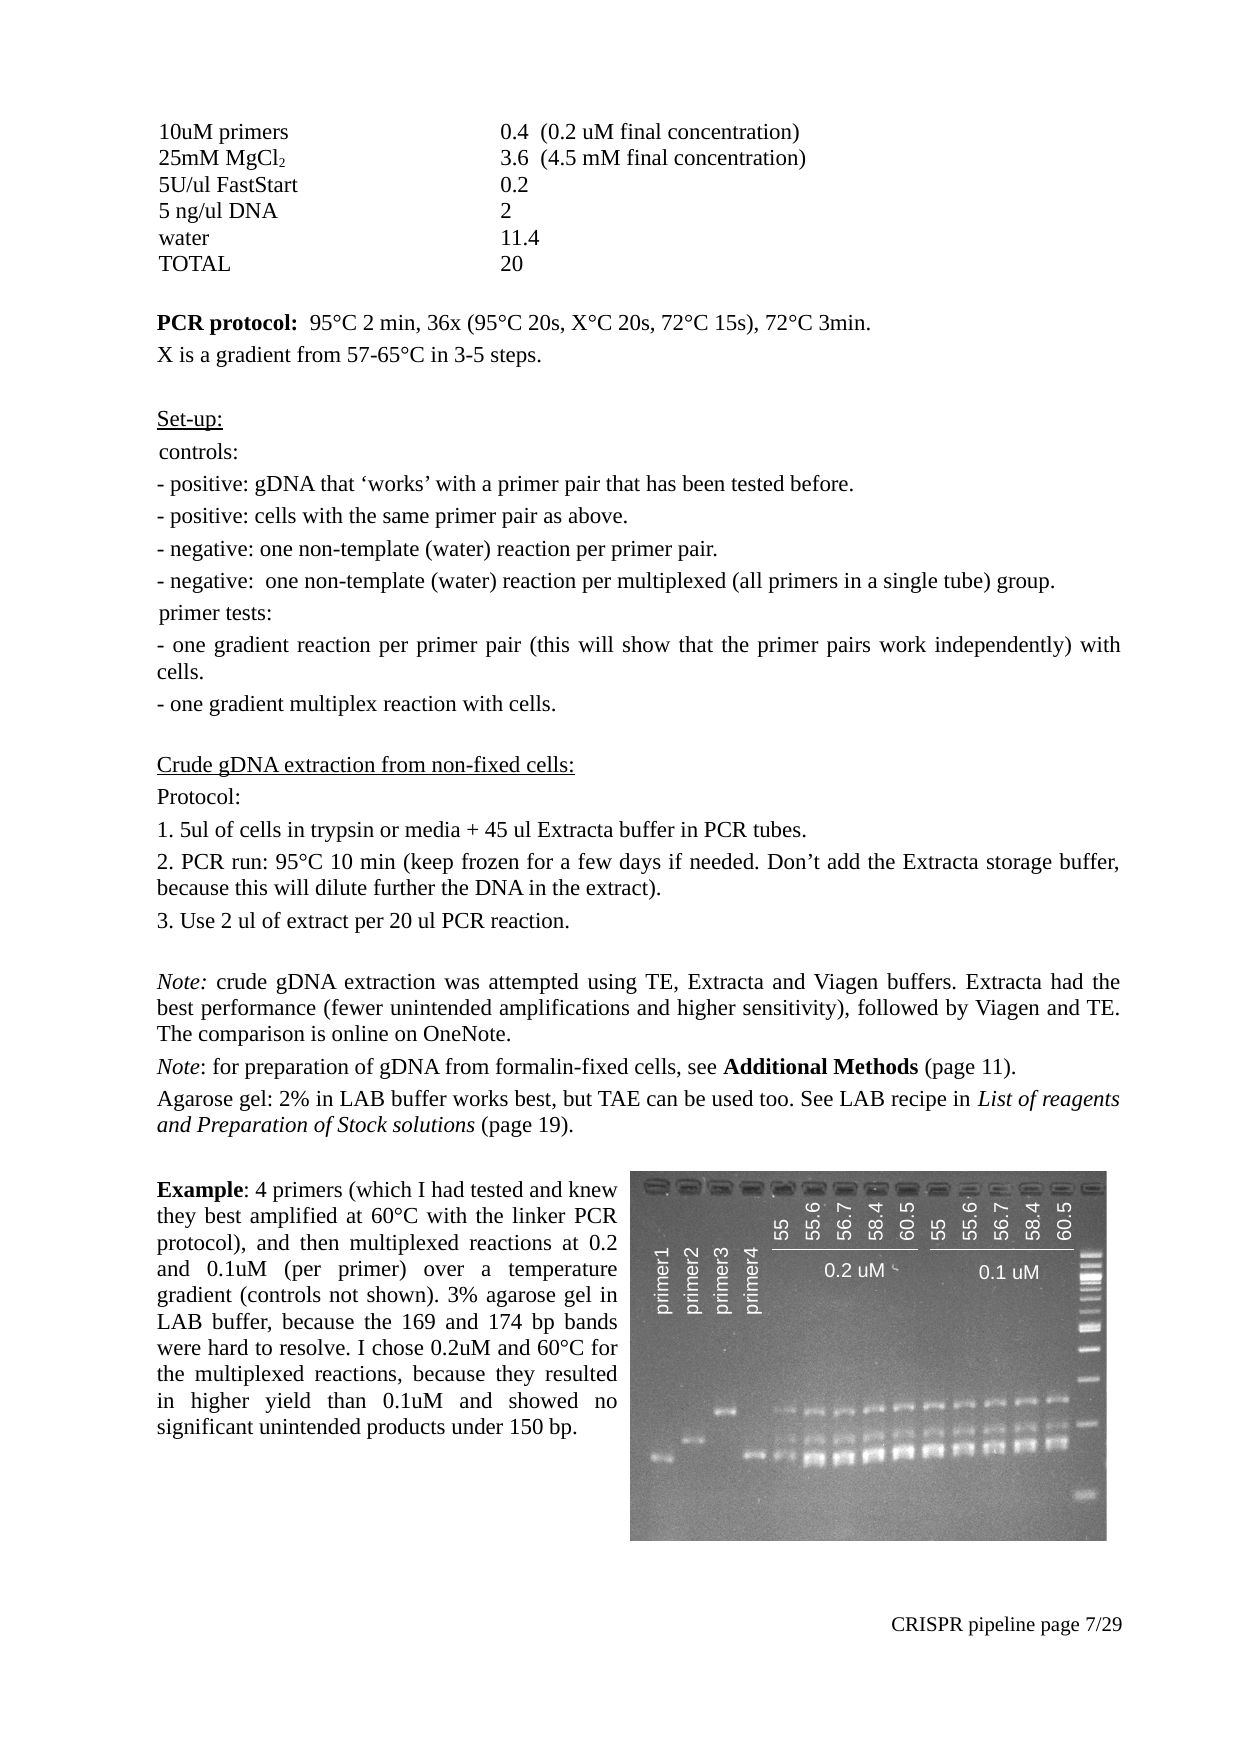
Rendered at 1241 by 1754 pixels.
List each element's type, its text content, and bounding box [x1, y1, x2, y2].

text 2. PCR run: 95°C 10 min (keep frozen for a few days if needed. Don’t add the Extracta storage buffer, because this will dilute further the DNA in the extract). [157, 848, 1122, 901]
table_cell TOTAL [120, 250, 462, 276]
text - negative: one non-template (water) reaction per multiplexed (all primers in a single tube) group. [157, 567, 1122, 593]
text - one gradient multiplex reaction with cells. [157, 690, 1122, 716]
text controls: [157, 438, 1122, 464]
table_cell 20 [462, 250, 1123, 276]
text Note: crude gDNA extraction was attempted using TE, Extracta and Viagen buffers. Extracta had the best performance (fewer unintended amplifications and higher sensitivity), followed by Viagen and TE. The comparison is online on OneNote. [157, 968, 1122, 1047]
text 3. Use 2 ul of extract per 20 ul PCR reaction. [157, 907, 1122, 933]
text - negative: one non-template (water) reaction per primer pair. [157, 534, 1122, 561]
text PCR protocol: 95°C 2 min, 36x (95°C 20s, X°C 20s, 72°C 15s), 72°C 3min. [157, 308, 1122, 335]
title Crude gDNA extraction from non-fixed cells: [157, 751, 1122, 777]
text Agarose gel: 2% in LAB buffer works best, but TAE can be used too. See LAB recipe in List of reagents and Preparation of Stock solutions (page 19). [157, 1085, 1122, 1138]
table_cell 2 [462, 197, 1123, 223]
text - one gradient reaction per primer pair (this will show that the primer pairs work independently) with cells. [157, 631, 1122, 684]
text Note: for preparation of gDNA from formalin-fixed cells, see Additional Methods (page 11). [157, 1053, 1122, 1079]
text - positive: gDNA that ‘works’ with a primer pair that has been tested before. [157, 470, 1122, 496]
text 1. 5ul of cells in trypsin or media + 45 ul Extracta buffer in PCR tubes. [157, 816, 1122, 842]
text Protocol: [157, 783, 1122, 810]
table_cell 0.4 (0.2 uM final concentration) [462, 118, 1123, 144]
table_cell 10uM primers [120, 118, 462, 144]
text primer tests: [157, 599, 1122, 626]
table_cell 5 ng/ul DNA [120, 197, 462, 223]
table_cell 5U/ul FastStart [120, 171, 462, 197]
title Set-up: [157, 405, 1122, 432]
table_cell 0.2 [462, 171, 1123, 197]
table_cell 25mM MgCl2 [120, 145, 462, 171]
table_cell water [120, 224, 462, 250]
text X is a gradient from 57-65°C in 3-5 steps. [157, 341, 1122, 367]
text Example: 4 primers (which I had tested and knew they best amplified at 60°C with the linker PCR protocol), and then multiplexed reactions at 0.2 and 0.1uM (per primer) over a temperature gradient (controls not shown). 3% agarose gel in LAB buffer, because the 169 and 174 bp bands were hard to resolve. I chose 0.2uM and 60°C for the multiplexed reactions, because they resulted in higher yield than 0.1uM and showed no significant unintended products under 150 bp. [157, 1176, 630, 1439]
table_cell 3.6 (4.5 mM final concentration) [462, 145, 1123, 171]
table_cell 11.4 [462, 224, 1123, 250]
text - positive: cells with the same primer pair as above. [157, 502, 1122, 529]
